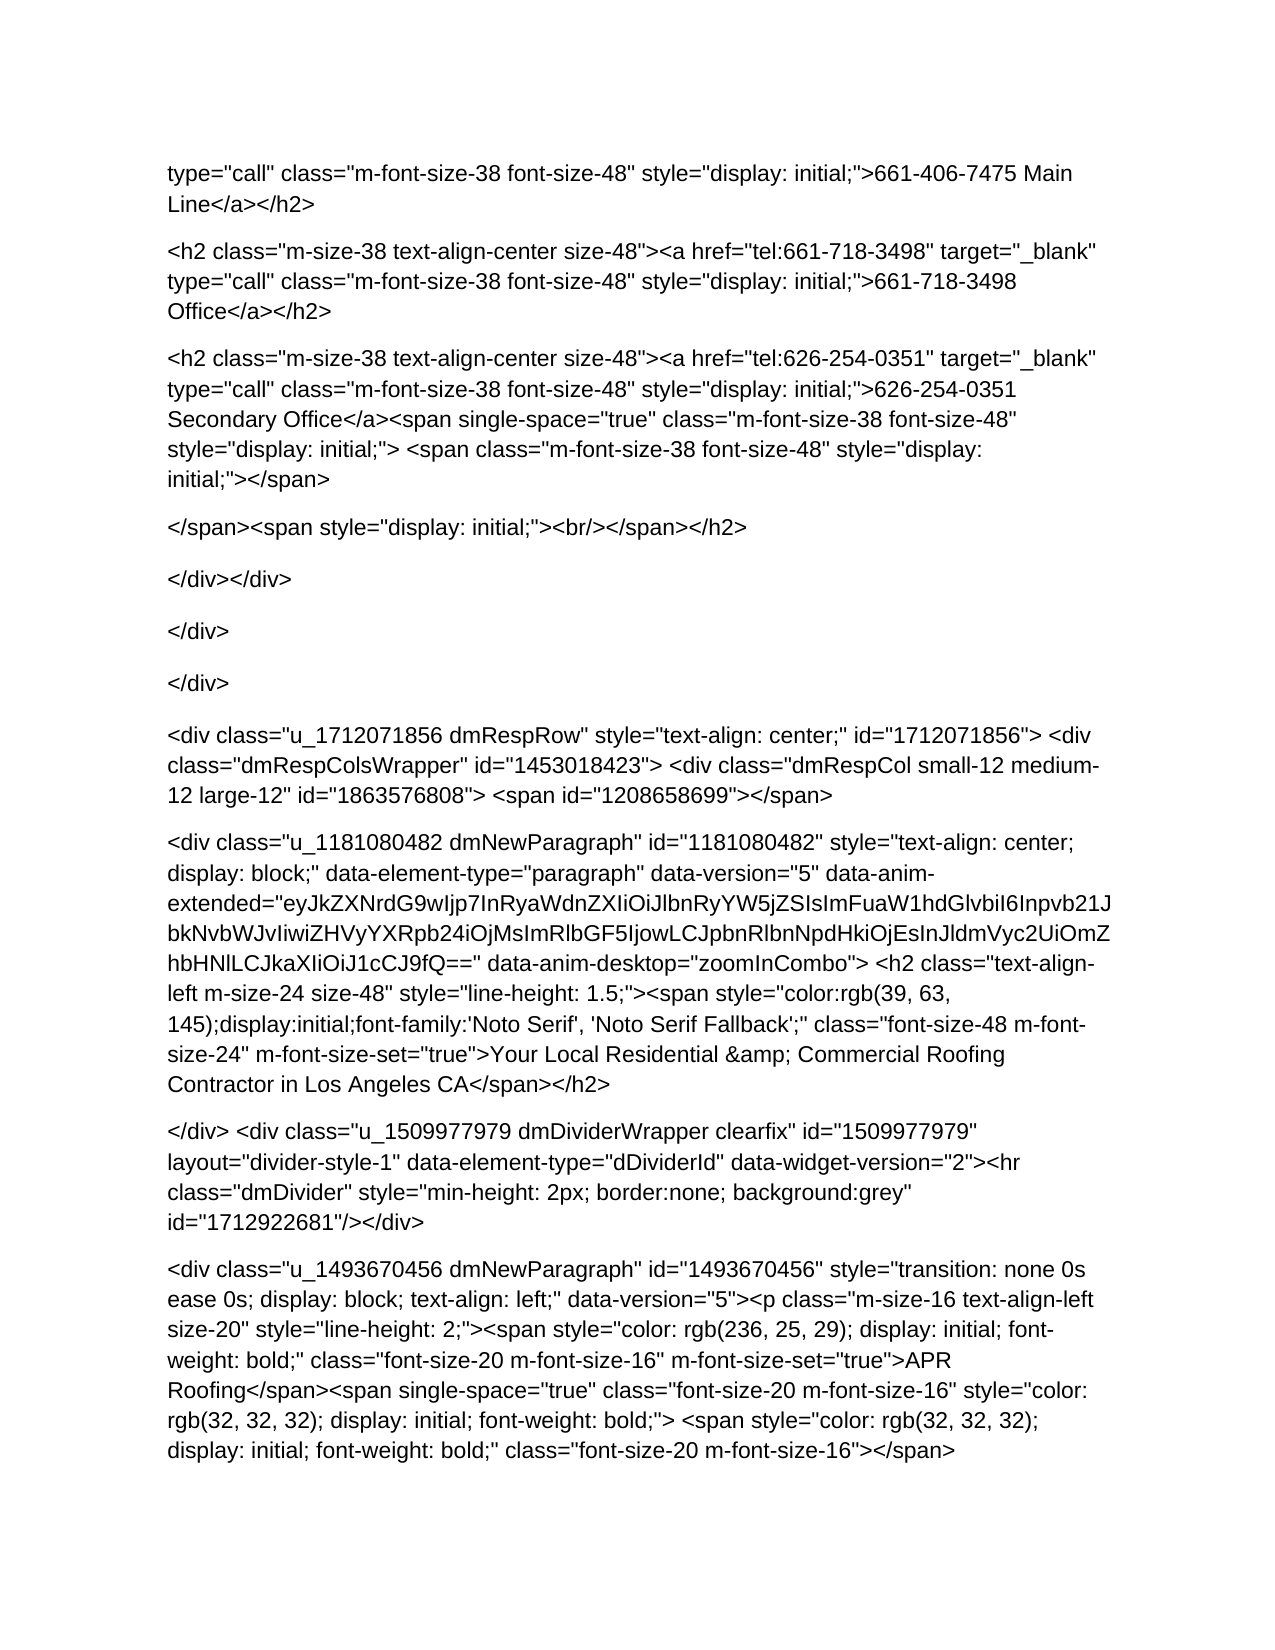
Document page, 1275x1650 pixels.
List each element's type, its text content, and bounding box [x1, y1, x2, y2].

table_cell </div> <div class="u_1509977979 dmDividerWrapper clearfix" id="1509977979" layout="divider-style-1" data-element-type="dDividerId" data-widget-version="2"><hr class="dmDivider" style="min-height: 2px; border:none; background:grey" id="1712922681"/></div> [157, 1108, 1125, 1246]
table_cell type="call" class="m-font-size-38 font-size-48" style="display: initial;">661-406-7475 Main Line</a></h2> [157, 150, 1125, 227]
table_cell [150, 228, 157, 335]
table_cell </div></div> [157, 555, 1125, 607]
table_cell [150, 1108, 157, 1246]
table_cell <div class="u_1712071856 dmRespRow" style="text-align: center;" id="1712071856"> <div class="dmRespColsWrapper" id="1453018423"> <div class="dmRespCol small-12 medium-12 large-12" id="1863576808"> <span id="1208658699"></span> [157, 711, 1125, 819]
table_cell [150, 1246, 157, 1474]
table_cell </span><span style="display: initial;"><br/></span></h2> [157, 503, 1125, 555]
table_cell [150, 819, 157, 1108]
table_cell </div> [157, 659, 1125, 711]
table_cell [150, 150, 157, 227]
table_cell [150, 659, 157, 711]
table_cell </div> [157, 607, 1125, 659]
table_cell <h2 class="m-size-38 text-align-center size-48"><a href="tel:661-718-3498" target="_blank" type="call" class="m-font-size-38 font-size-48" style="display: initial;">661-718-3498 Office</a></h2> [157, 228, 1125, 335]
table_cell [150, 335, 157, 503]
table_cell <div class="u_1493670456 dmNewParagraph" id="1493670456" style="transition: none 0s ease 0s; display: block; text-align: left;" data-version="5"><p class="m-size-16 text-align-left size-20" style="line-height: 2;"><span style="color: rgb(236, 25, 29); display: initial; font-weight: bold;" class="font-size-20 m-font-size-16" m-font-size-set="true">APR Roofing</span><span single-space="true" class="font-size-20 m-font-size-16" style="color: rgb(32, 32, 32); display: initial; font-weight: bold;"> <span style="color: rgb(32, 32, 32); display: initial; font-weight: bold;" class="font-size-20 m-font-size-16"></span> [157, 1246, 1125, 1474]
table_cell <h2 class="m-size-38 text-align-center size-48"><a href="tel:626-254-0351" target="_blank" type="call" class="m-font-size-38 font-size-48" style="display: initial;">626-254-0351 Secondary Office</a><span single-space="true" class="m-font-size-38 font-size-48" style="display: initial;"> <span class="m-font-size-38 font-size-48" style="display: initial;"></span> [157, 335, 1125, 503]
table_cell [150, 555, 157, 607]
table_cell [150, 607, 157, 659]
table_cell <div class="u_1181080482 dmNewParagraph" id="1181080482" style="text-align: center; display: block;" data-element-type="paragraph" data-version="5" data-anim-extended="eyJkZXNrdG9wIjp7InRyaWdnZXIiOiJlbnRyYW5jZSIsImFuaW1hdGlvbiI6Inpvb21JbkNvbWJvIiwiZHVyYXRpb24iOjMsImRlbGF5IjowLCJpbnRlbnNpdHkiOjEsInJldmVyc2UiOmZhbHNlLCJkaXIiOiJ1cCJ9fQ==" data-anim-desktop="zoomInCombo"> <h2 class="text-align-left m-size-24 size-48" style="line-height: 1.5;"><span style="color:rgb(39, 63, 145);display:initial;font-family:'Noto Serif', 'Noto Serif Fallback';" class="font-size-48 m-font-size-24" m-font-size-set="true">Your Local Residential &amp; Commercial Roofing Contractor in Los Angeles CA</span></h2> [157, 819, 1125, 1108]
table_cell [150, 711, 157, 819]
table_cell [150, 503, 157, 555]
